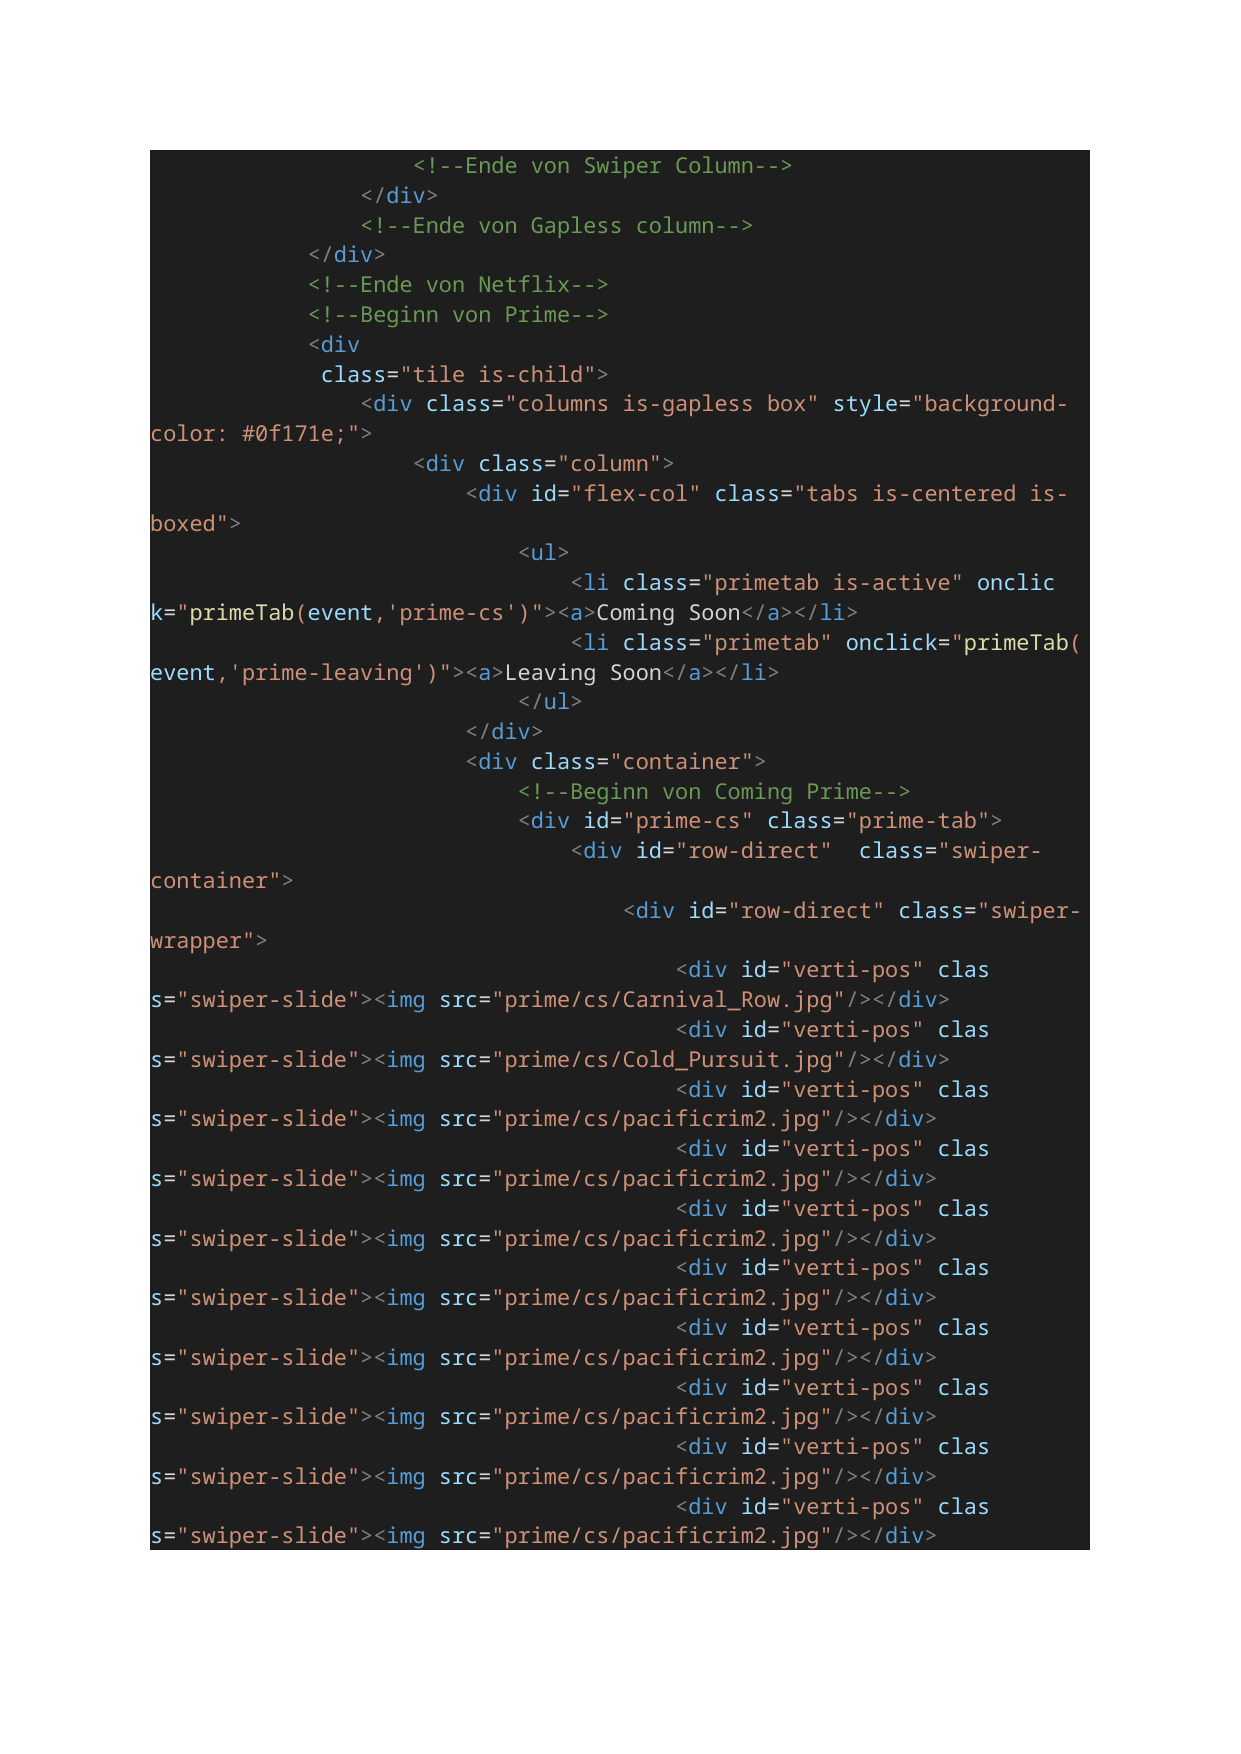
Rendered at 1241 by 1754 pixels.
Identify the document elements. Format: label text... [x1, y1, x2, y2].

text <div id="verti-pos" class="swiper-slide"><img src="prime/cs/pacificrim2.jpg"/></div> [150, 1073, 1090, 1133]
text <!--Beginn von Prime--> [150, 299, 1090, 329]
text <div id="verti-pos" class="swiper-slide"><img src="prime/cs/pacificrim2.jpg"/></div> [150, 1193, 1090, 1252]
text <div id="row-direct" class="swiper-wrapper"> [150, 895, 1090, 954]
text class="tile is-child"> [150, 358, 1090, 388]
text <!--Ende von Netflix--> [150, 269, 1090, 299]
text </ul> [150, 686, 1090, 716]
text <div class="container"> [150, 746, 1090, 776]
text <li class="primetab" onclick="primeTab(event,'prime-leaving')"><a>Leaving Soon</a></li> [150, 627, 1090, 686]
text <div class="column"> [150, 448, 1090, 478]
text </div> [150, 180, 1090, 209]
text <div class="columns is-gapless box" style="background-color: #0f171e;"> [150, 388, 1090, 448]
text <div id="verti-pos" class="swiper-slide"><img src="prime/cs/pacificrim2.jpg"/></div> [150, 1431, 1090, 1491]
text <ul> [150, 537, 1090, 567]
text <div id="verti-pos" class="swiper-slide"><img src="prime/cs/pacificrim2.jpg"/></div> [150, 1312, 1090, 1371]
text <div id="verti-pos" class="swiper-slide"><img src="prime/cs/pacificrim2.jpg"/></div> [150, 1252, 1090, 1312]
text <!--Ende von Gapless column--> [150, 209, 1090, 239]
text <div id="verti-pos" class="swiper-slide"><img src="prime/cs/pacificrim2.jpg"/></div> [150, 1371, 1090, 1431]
text </div> [150, 239, 1090, 269]
text <li class="primetab is-active" onclick="primeTab(event,'prime-cs')"><a>Coming Soon</a></li> [150, 567, 1090, 627]
text <!--Beginn von Coming Prime--> [150, 776, 1090, 805]
text <div id="verti-pos" class="swiper-slide"><img src="prime/cs/pacificrim2.jpg"/></div> [150, 1491, 1090, 1550]
text <div [150, 329, 1090, 358]
text <div id="verti-pos" class="swiper-slide"><img src="prime/cs/Carnival_Row.jpg"/></div> [150, 954, 1090, 1014]
text <div id="verti-pos" class="swiper-slide"><img src="prime/cs/Cold_Pursuit.jpg"/></div> [150, 1014, 1090, 1073]
text <div id="flex-col" class="tabs is-centered is-boxed"> [150, 478, 1090, 537]
text <!--Ende von Swiper Column--> [150, 150, 1090, 180]
text </div> [150, 716, 1090, 746]
text <div id="row-direct" class="swiper-container"> [150, 835, 1090, 895]
text <div id="verti-pos" class="swiper-slide"><img src="prime/cs/pacificrim2.jpg"/></div> [150, 1133, 1090, 1193]
text <div id="prime-cs" class="prime-tab"> [150, 805, 1090, 835]
